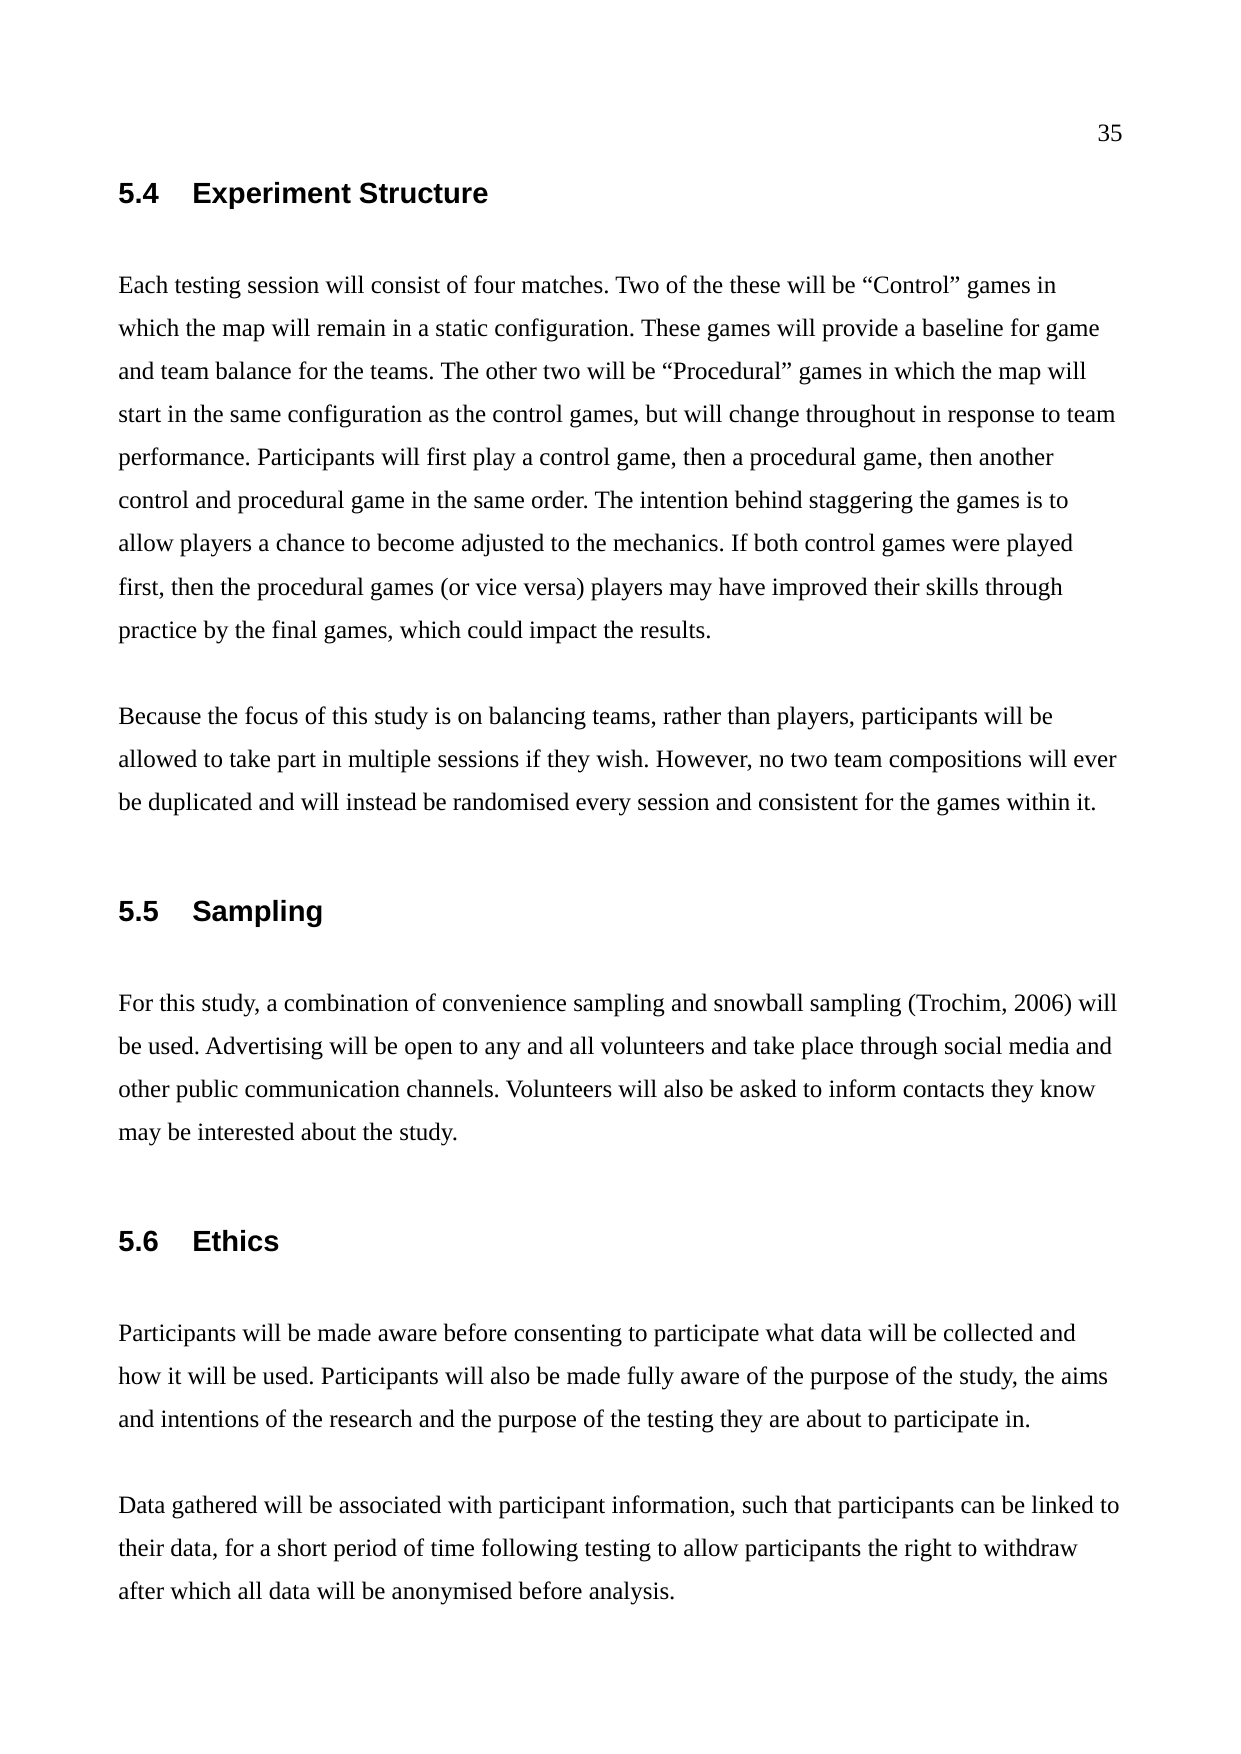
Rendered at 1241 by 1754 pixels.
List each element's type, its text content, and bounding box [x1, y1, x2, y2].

text For this study, a combination of convenience sampling and snowball sampling (Trochim, 2006) will be used. Advertising will be open to any and all volunteers and take place through social media and other public communication channels. Volunteers will also be asked to inform contacts they know may be interested about the study. [118, 988, 1122, 1146]
text Each testing session will consist of four matches. Two of the these will be “Control” games in which the map will remain in a static configuration. These games will provide a baseline for game and team balance for the teams. The other two will be “Procedural” games in which the map will start in the same configuration as the control games, but will change throughout in response to team performance. Participants will first play a control game, then a procedural game, then another control and procedural game in the same order. The intention behind staggering the games is to allow players a chance to become adjusted to the mechanics. If both control games were played first, then the procedural games (or vice versa) players may have improved their skills through practice by the final games, which could impact the results. [118, 270, 1122, 643]
text Participants will be made aware before consenting to participate what data will be collected and how it will be used. Participants will also be made fully aware of the purpose of the study, the aims and intentions of the research and the purpose of the testing they are about to participate in. [118, 1318, 1122, 1433]
subtitle Sampling [118, 894, 1122, 928]
text Because the focus of this study is on balancing teams, rather than players, participants will be allowed to take part in multiple sessions if they wish. However, no two team compositions will ever be duplicated and will instead be randomised every session and consistent for the games within it. [118, 701, 1122, 816]
text Data gathered will be associated with participant information, such that participants can be linked to their data, for a short period of time following testing to allow participants the right to withdraw after which all data will be anonymised before analysis. [118, 1490, 1122, 1605]
subtitle Experiment Structure [118, 176, 1122, 210]
subtitle Ethics [118, 1224, 1122, 1258]
